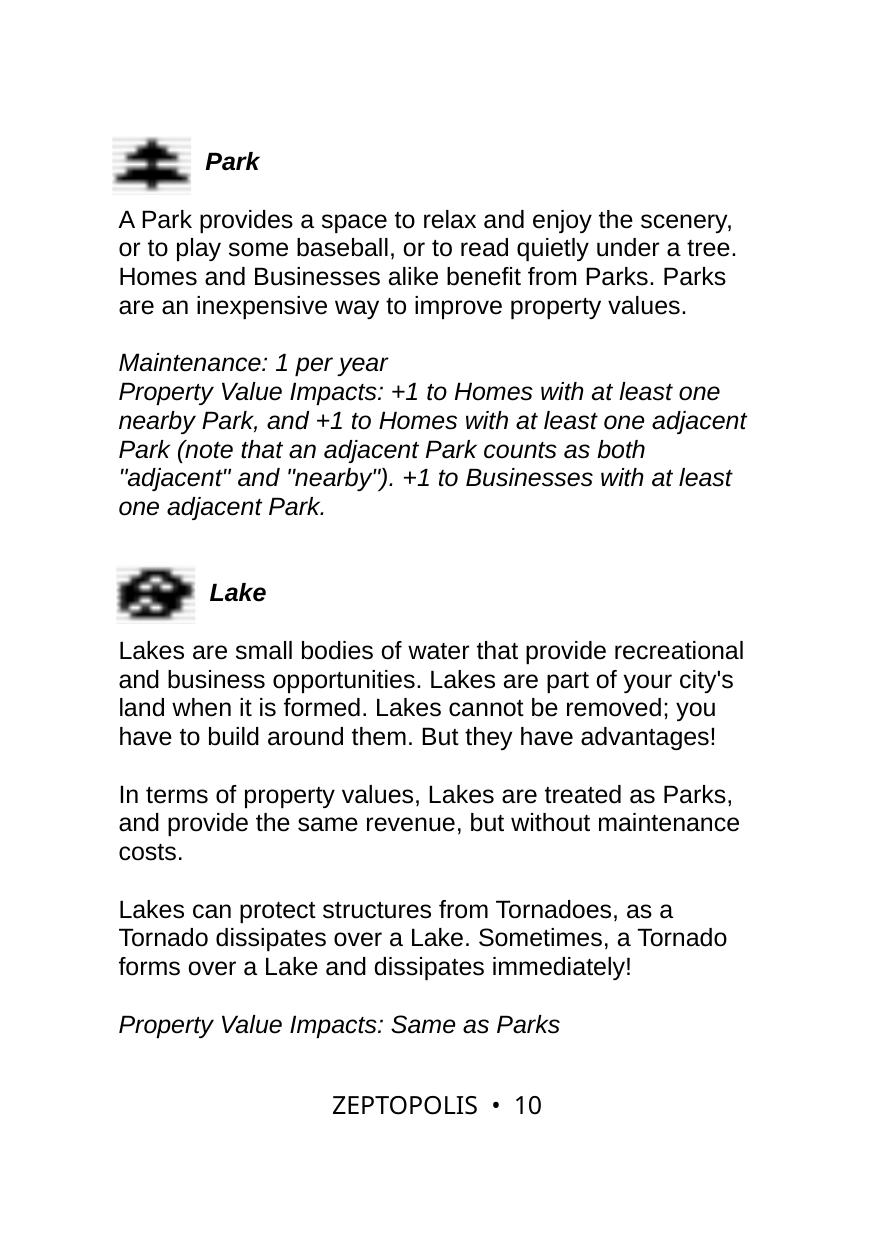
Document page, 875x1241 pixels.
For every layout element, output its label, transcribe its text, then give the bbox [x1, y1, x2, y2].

text Lakes are small bodies of water that provide recreational and business opportunities. Lakes are part of your city's land when it is formed. Lakes cannot be removed; you have to build around them. But they have advantages! [118, 636, 756, 751]
picture [112, 136, 192, 195]
text Park [192, 147, 756, 176]
text A Park provides a space to relax and enjoy the scenery, or to play some baseball, or to read quietly under a tree. Homes and Businesses alike benefit from Parks. Parks are an inexpensive way to improve property values. [118, 204, 756, 319]
text Maintenance: 1 per year [118, 348, 756, 377]
text Lakes can protect structures from Tornadoes, as a Tornado dissipates over a Lake. Sometimes, a Tornado forms over a Lake and dissipates immediately! [118, 894, 756, 981]
text In terms of property values, Lakes are treated as Parks, and provide the same revenue, but without maintenance costs. [118, 779, 756, 866]
text Property Value Impacts: +1 to Homes with at least one nearby Park, and +1 to Homes with at least one adjacent Park (note that an adjacent Park counts as both "adjacent" and "nearby"). +1 to Businesses with at least one adjacent Park. [118, 377, 756, 521]
text Lake [196, 578, 756, 607]
text Property Value Impacts: Same as Parks [118, 1009, 756, 1038]
picture [116, 565, 196, 624]
